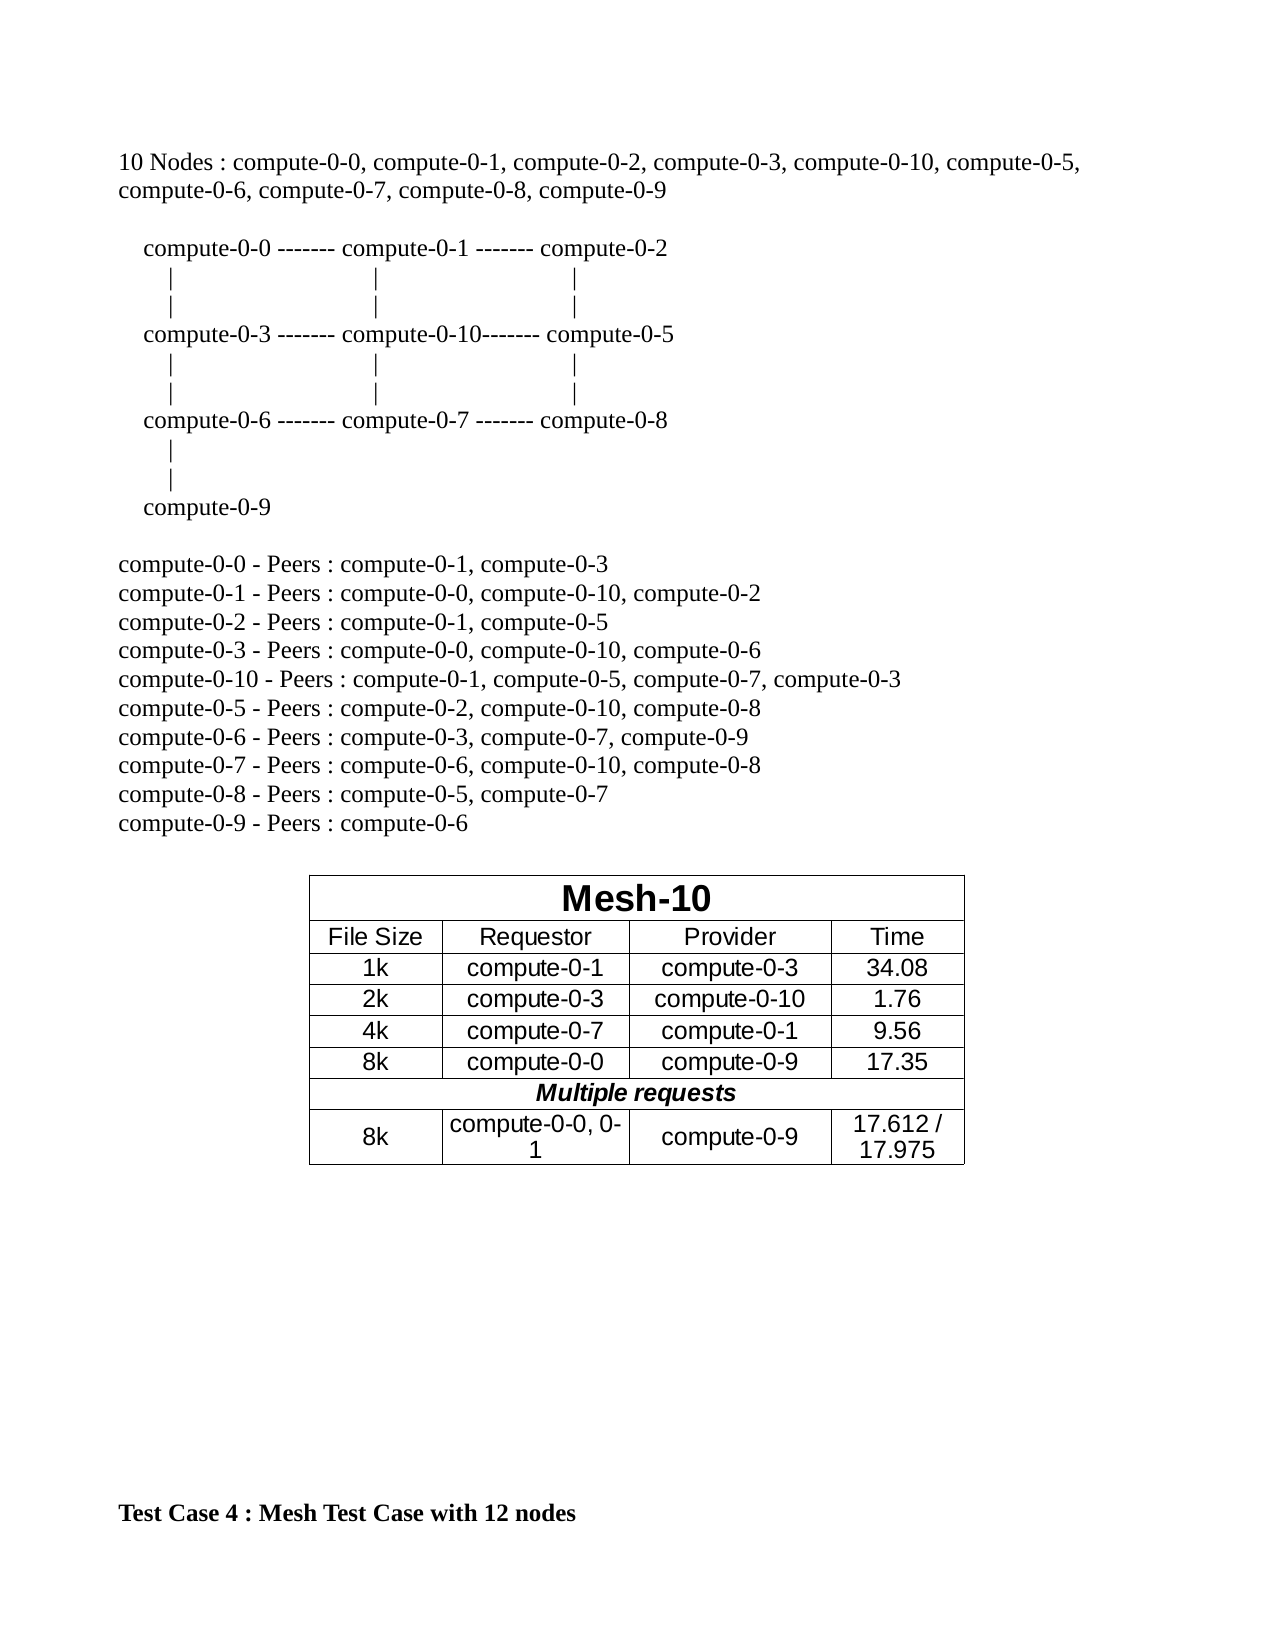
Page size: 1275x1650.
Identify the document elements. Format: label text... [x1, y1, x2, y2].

text compute-0-9 - Peers : compute-0-6 [118, 808, 1157, 837]
text compute-0-3 - Peers : compute-0-0, compute-0-10, compute-0-6 [118, 636, 1157, 664]
text Test Case 4 : Mesh Test Case with 12 nodes [118, 1498, 1157, 1527]
text compute-0-0 ------- compute-0-1 ------- compute-0-2 [118, 233, 1157, 262]
text compute-0-10 - Peers : compute-0-1, compute-0-5, compute-0-7, compute-0-3 [118, 664, 1157, 693]
text | | | [118, 262, 1157, 291]
text compute-0-6 ------- compute-0-7 ------- compute-0-8 [118, 406, 1157, 434]
text compute-0-1 - Peers : compute-0-0, compute-0-10, compute-0-2 [118, 578, 1157, 607]
text | [118, 434, 1157, 463]
text compute-0-9 [118, 492, 1157, 521]
text compute-0-3 ------- compute-0-10------- compute-0-5 [118, 319, 1157, 348]
text compute-0-6 - Peers : compute-0-3, compute-0-7, compute-0-9 [118, 722, 1157, 751]
text 10 Nodes : compute-0-0, compute-0-1, compute-0-2, compute-0-3, compute-0-10, compute-0-5, compute-0-6, compute-0-7, compute-0-8, compute-0-9 [118, 147, 1157, 204]
text | | | [118, 348, 1157, 377]
text compute-0-0 - Peers : compute-0-1, compute-0-3 [118, 549, 1157, 578]
text | | | [118, 377, 1157, 406]
text compute-0-2 - Peers : compute-0-1, compute-0-5 [118, 607, 1157, 636]
text compute-0-8 - Peers : compute-0-5, compute-0-7 [118, 779, 1157, 808]
text compute-0-7 - Peers : compute-0-6, compute-0-10, compute-0-8 [118, 751, 1157, 779]
text | [118, 463, 1157, 492]
text compute-0-5 - Peers : compute-0-2, compute-0-10, compute-0-8 [118, 693, 1157, 722]
text | | | [118, 291, 1157, 319]
